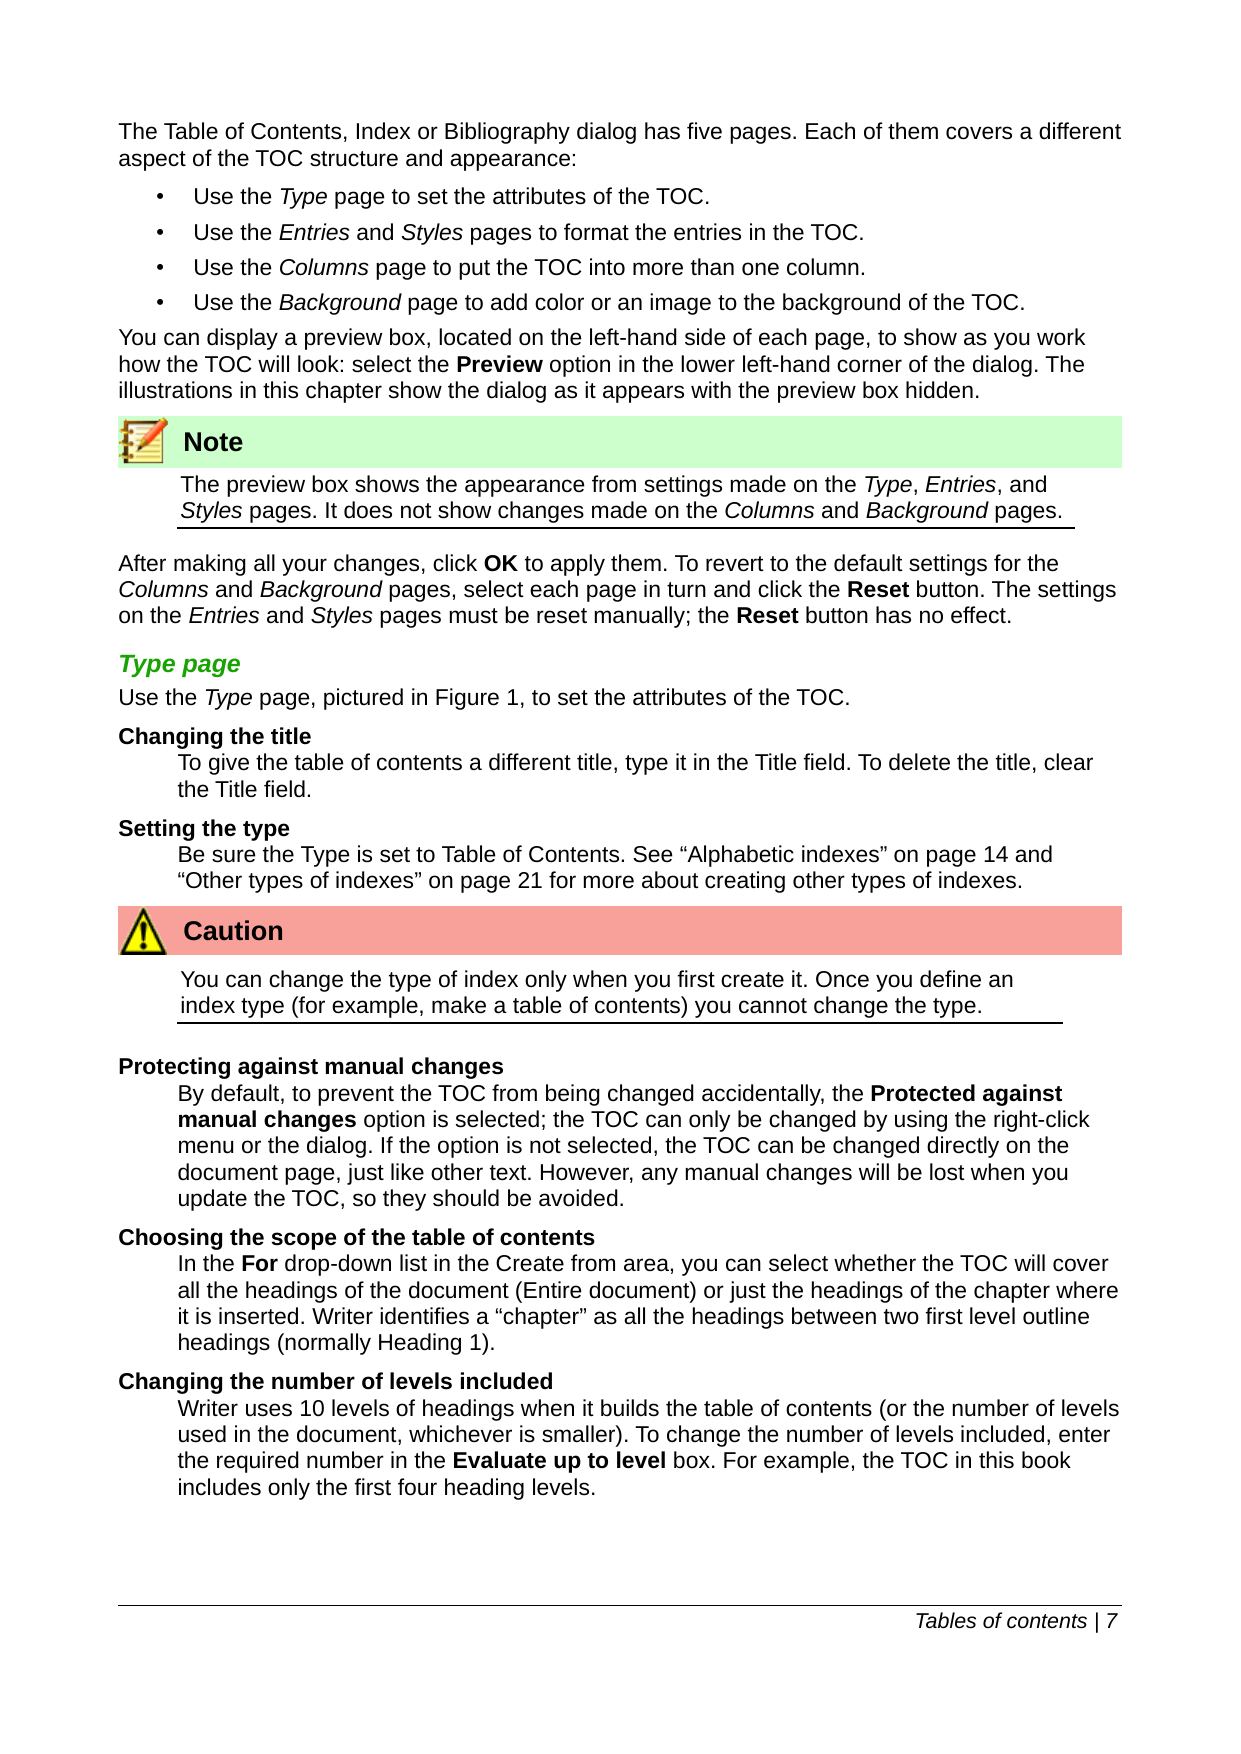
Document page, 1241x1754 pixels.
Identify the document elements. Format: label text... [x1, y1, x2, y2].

list Use the Type page to set the attributes of the TOC. [156, 183, 1122, 210]
text Protecting against manual changes [118, 1053, 1122, 1079]
text Changing the title [118, 723, 1122, 749]
text You can display a preview box, located on the left-hand side of each page, to show as you work how the TOC will look: select the Preview option in the lower left-hand corner of the dialog. The illustrations in this chapter show the dialog as it appears with the preview box hidden. [118, 324, 1122, 403]
text Use the Type page, pictured in Figure 1, to set the attributes of the TOC. [118, 684, 1122, 710]
text The preview box shows the appearance from settings made on the Type, Entries, and Styles pages. It does not show changes made on the Columns and Background pages. [177, 468, 1075, 527]
text Setting the type [118, 814, 1122, 841]
text In the For drop-down list in the Create from area, you can select whether the TOC will cover all the headings of the document (Entire document) or just the headings of the chapter where it is inserted. Writer identifies a “chapter” as all the headings between two first level outline headings (normally Heading 1). [177, 1250, 1122, 1356]
text By default, to prevent the TOC from being changed accidentally, the Protected against manual changes option is selected; the TOC can only be changed by using the right-click menu or the dialog. If the option is not selected, the TOC can be changed directly on the document page, just like other text. However, any manual changes will be lost when you update the TOC, so they should be avoided. [177, 1079, 1122, 1211]
subtitle Caution [167, 906, 1122, 955]
text You can change the type of index only when you first create it. Once you define an index type (for example, make a table of contents) you cannot change the type. [177, 963, 1063, 1022]
picture [119, 416, 170, 467]
subtitle Type page [118, 649, 1122, 678]
picture [119, 906, 167, 955]
text To give the table of contents a different title, type it in the Title field. To delete the title, clear the Title field. [177, 749, 1122, 802]
text Be sure the Type is set to Table of Contents. See “Alphabetic indexes” on page 15 and “Other types of indexes” on page 22 for more about creating other types of indexes. [177, 841, 1122, 893]
list The Table of Contents, Index or Bibliography dialog has five pages. Each of them covers a different aspect of the TOC structure and appearance: [118, 118, 1122, 171]
subtitle Note [118, 416, 1122, 468]
text Choosing the scope of the table of contents [118, 1224, 1122, 1250]
text After making all your changes, click OK to apply them. To revert to the default settings for the Columns and Background pages, select each page in turn and click the Reset button. The settings on the Entries and Styles pages must be reset manually; the Reset button has no effect. [118, 550, 1122, 629]
text Changing the number of levels included [118, 1368, 1122, 1394]
list Use the Background page to add color or an image to the background of the TOC. [156, 289, 1122, 315]
text Writer uses 10 levels of headings when it builds the table of contents (or the number of levels used in the document, whichever is smaller). To change the number of levels included, enter the required number in the Evaluate up to level box. For example, the TOC in this book includes only the first four heading levels. [177, 1394, 1122, 1500]
list Use the Columns page to put the TOC into more than one column. [156, 254, 1122, 280]
list Use the Entries and Styles pages to format the entries in the TOC. [156, 218, 1122, 245]
